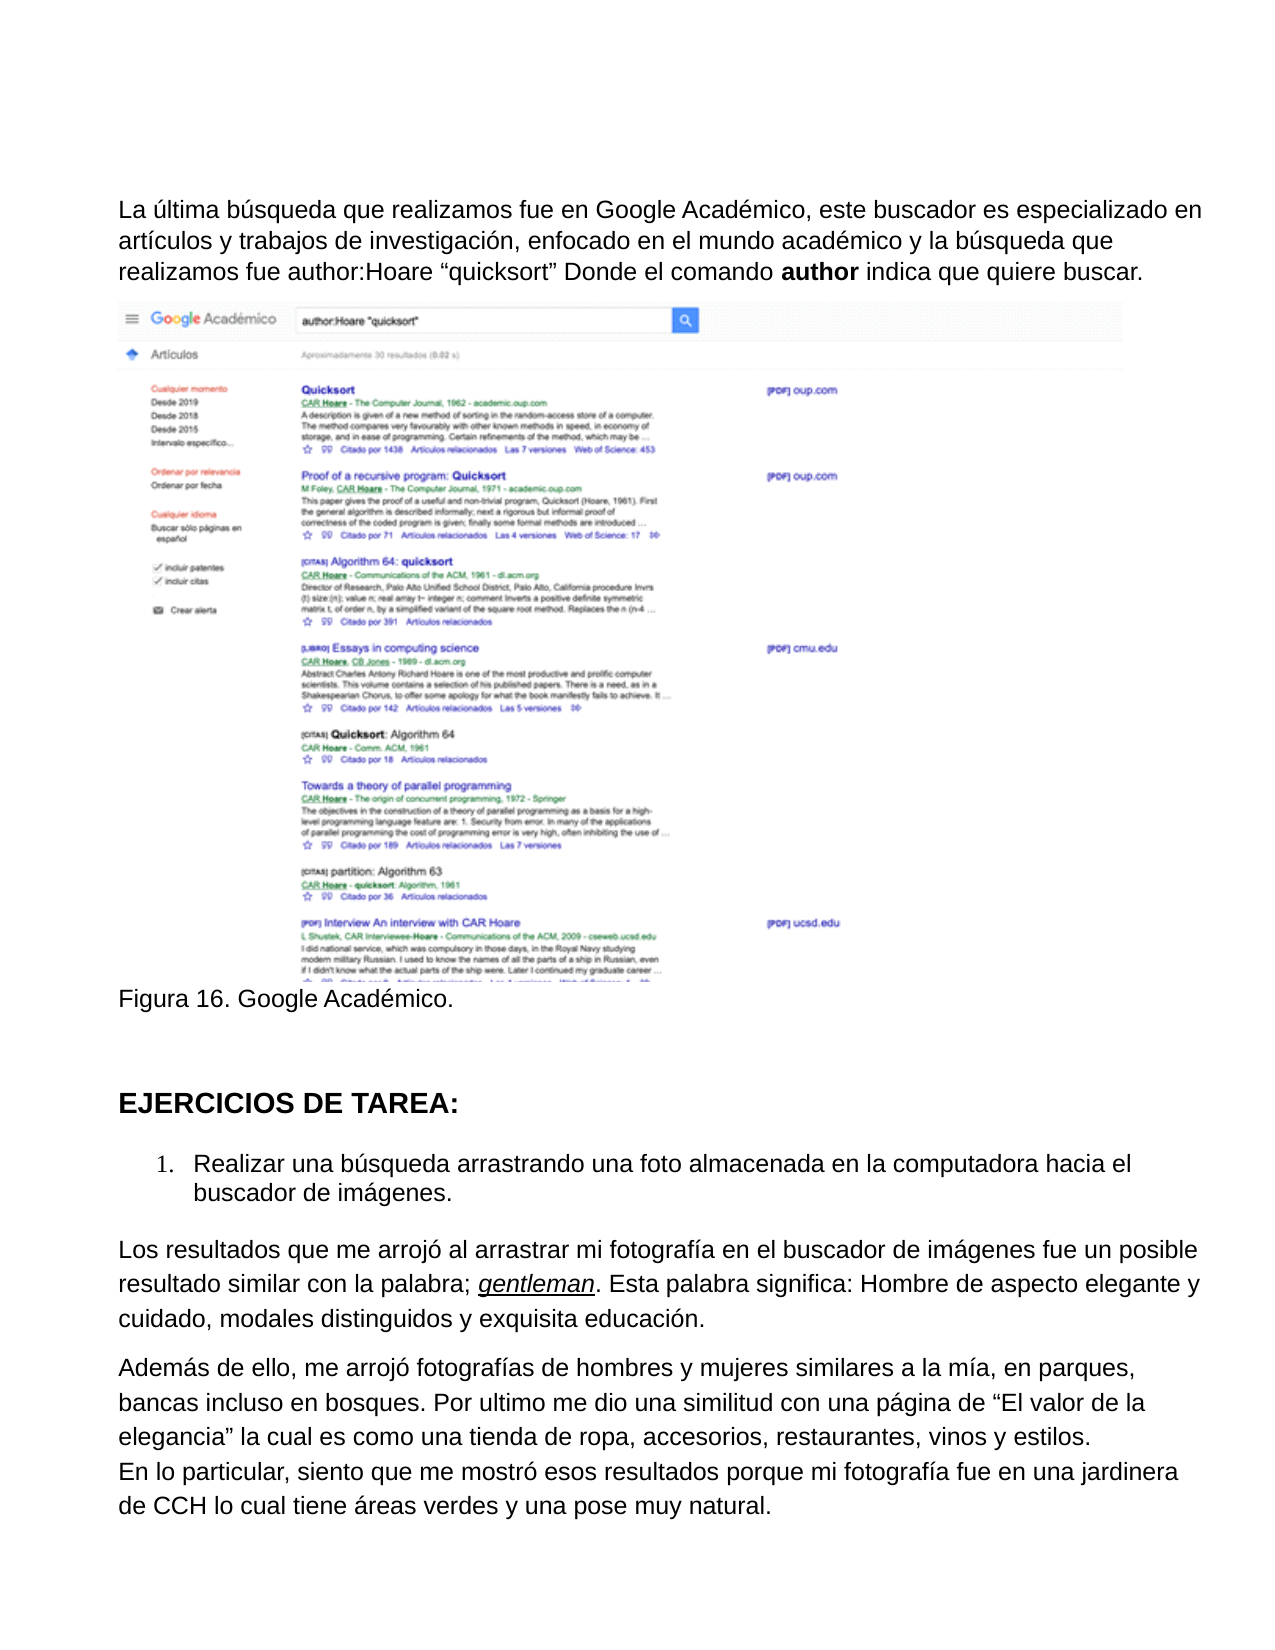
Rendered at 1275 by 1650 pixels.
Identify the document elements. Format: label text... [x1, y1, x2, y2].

list Realizar una búsqueda arrastrando una foto almacenada en la computadora hacia el buscador de imágenes. [156, 1149, 1205, 1206]
text EJERCICIOS DE TAREA: [118, 1086, 1205, 1120]
text Figura 16. Google Académico. [118, 302, 1205, 1012]
text Los resultados que me arrojó al arrastrar mi fotografía en el buscador de imágenes fue un posible resultado similar con la palabra; gentleman. Esta palabra significa: Hombre de aspecto elegante y cuidado, modales distinguidos y exquisita educación. [118, 1235, 1205, 1333]
text La última búsqueda que realizamos fue en Google Académico, este buscador es especializado en artículos y trabajos de investigación, enfocado en el mundo académico y la búsqueda que realizamos fue author:Hoare “quicksort” Donde el comando author indica que quiere buscar. [118, 195, 1205, 285]
text En lo particular, siento que me mostró esos resultados porque mi fotografía fue en una jardinera de CCH lo cual tiene áreas verdes y una pose muy natural. [118, 1456, 1205, 1520]
text Además de ello, me arrojó fotografías de hombres y mujeres similares a la mía, en parques, bancas incluso en bosques. Por ultimo me dio una similitud con una página de “El valor de la elegancia” la cual es como una tienda de ropa, accesorios, restaurantes, vinos y estilos. [118, 1353, 1205, 1451]
